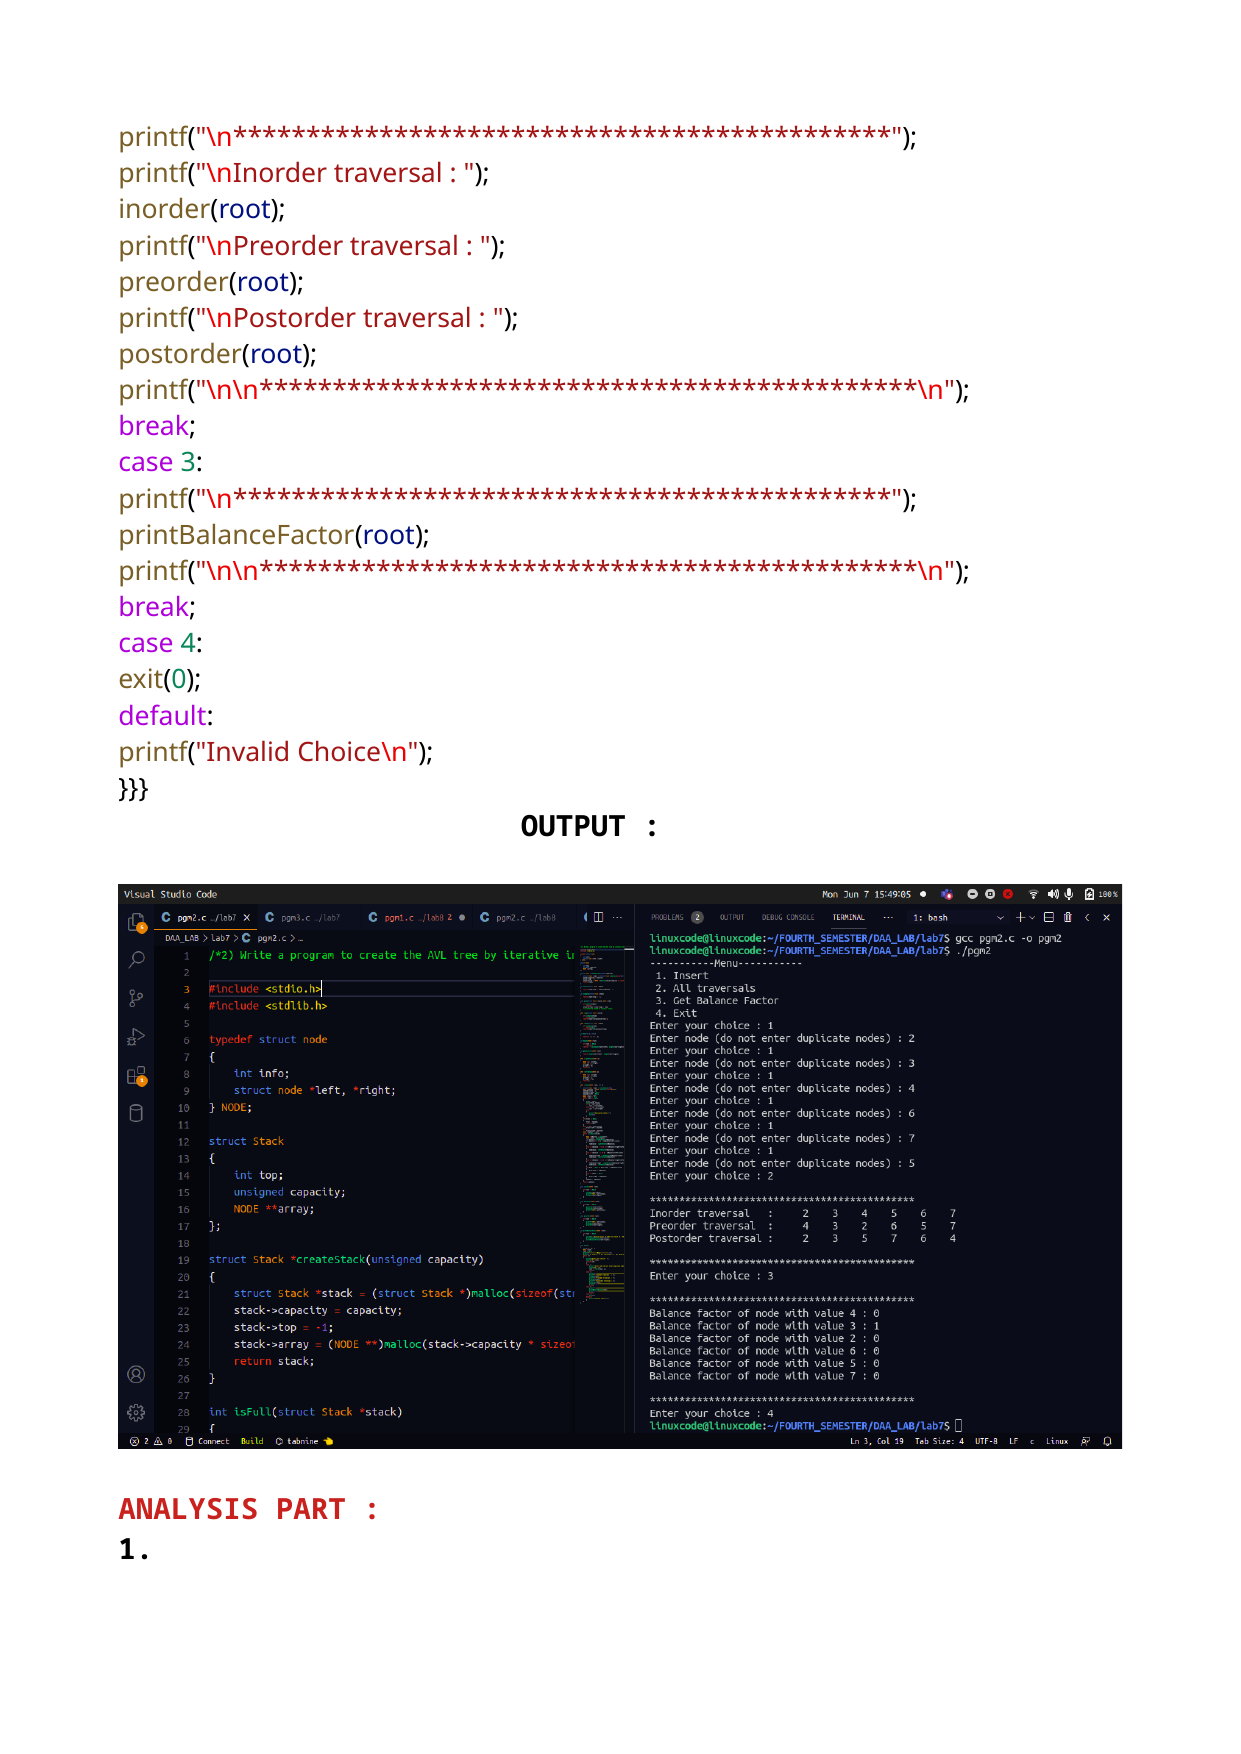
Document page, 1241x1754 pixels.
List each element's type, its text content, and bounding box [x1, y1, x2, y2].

text printf("\nPreorder traversal : "); [118, 227, 1122, 263]
text printf("\n*********************************************"); [118, 118, 1122, 154]
text inorder(root); [118, 190, 1122, 227]
text printf("\nInorder traversal : "); [118, 154, 1122, 190]
text printf("\n*********************************************"); [118, 479, 1122, 516]
text default: [118, 696, 1122, 733]
text printf("\nPostorder traversal : "); [118, 299, 1122, 335]
text 1. [118, 1528, 1122, 1568]
text printf("\n\n*********************************************\n"); [118, 552, 1122, 588]
text postorder(root); [118, 335, 1122, 371]
text preorder(root); [118, 263, 1122, 299]
text exit(0); [118, 660, 1122, 696]
text }}} [118, 769, 1122, 805]
text OUTPUT : [118, 805, 1122, 844]
picture [118, 884, 1123, 1449]
text printf("\n\n*********************************************\n"); [118, 371, 1122, 407]
text ANALYSIS PART : [118, 1488, 1122, 1528]
text printf("Invalid Choice\n"); [118, 733, 1122, 769]
text printBalanceFactor(root); [118, 516, 1122, 552]
text break; [118, 407, 1122, 443]
text case 3: [118, 443, 1122, 479]
text case 4: [118, 624, 1122, 660]
text break; [118, 588, 1122, 624]
